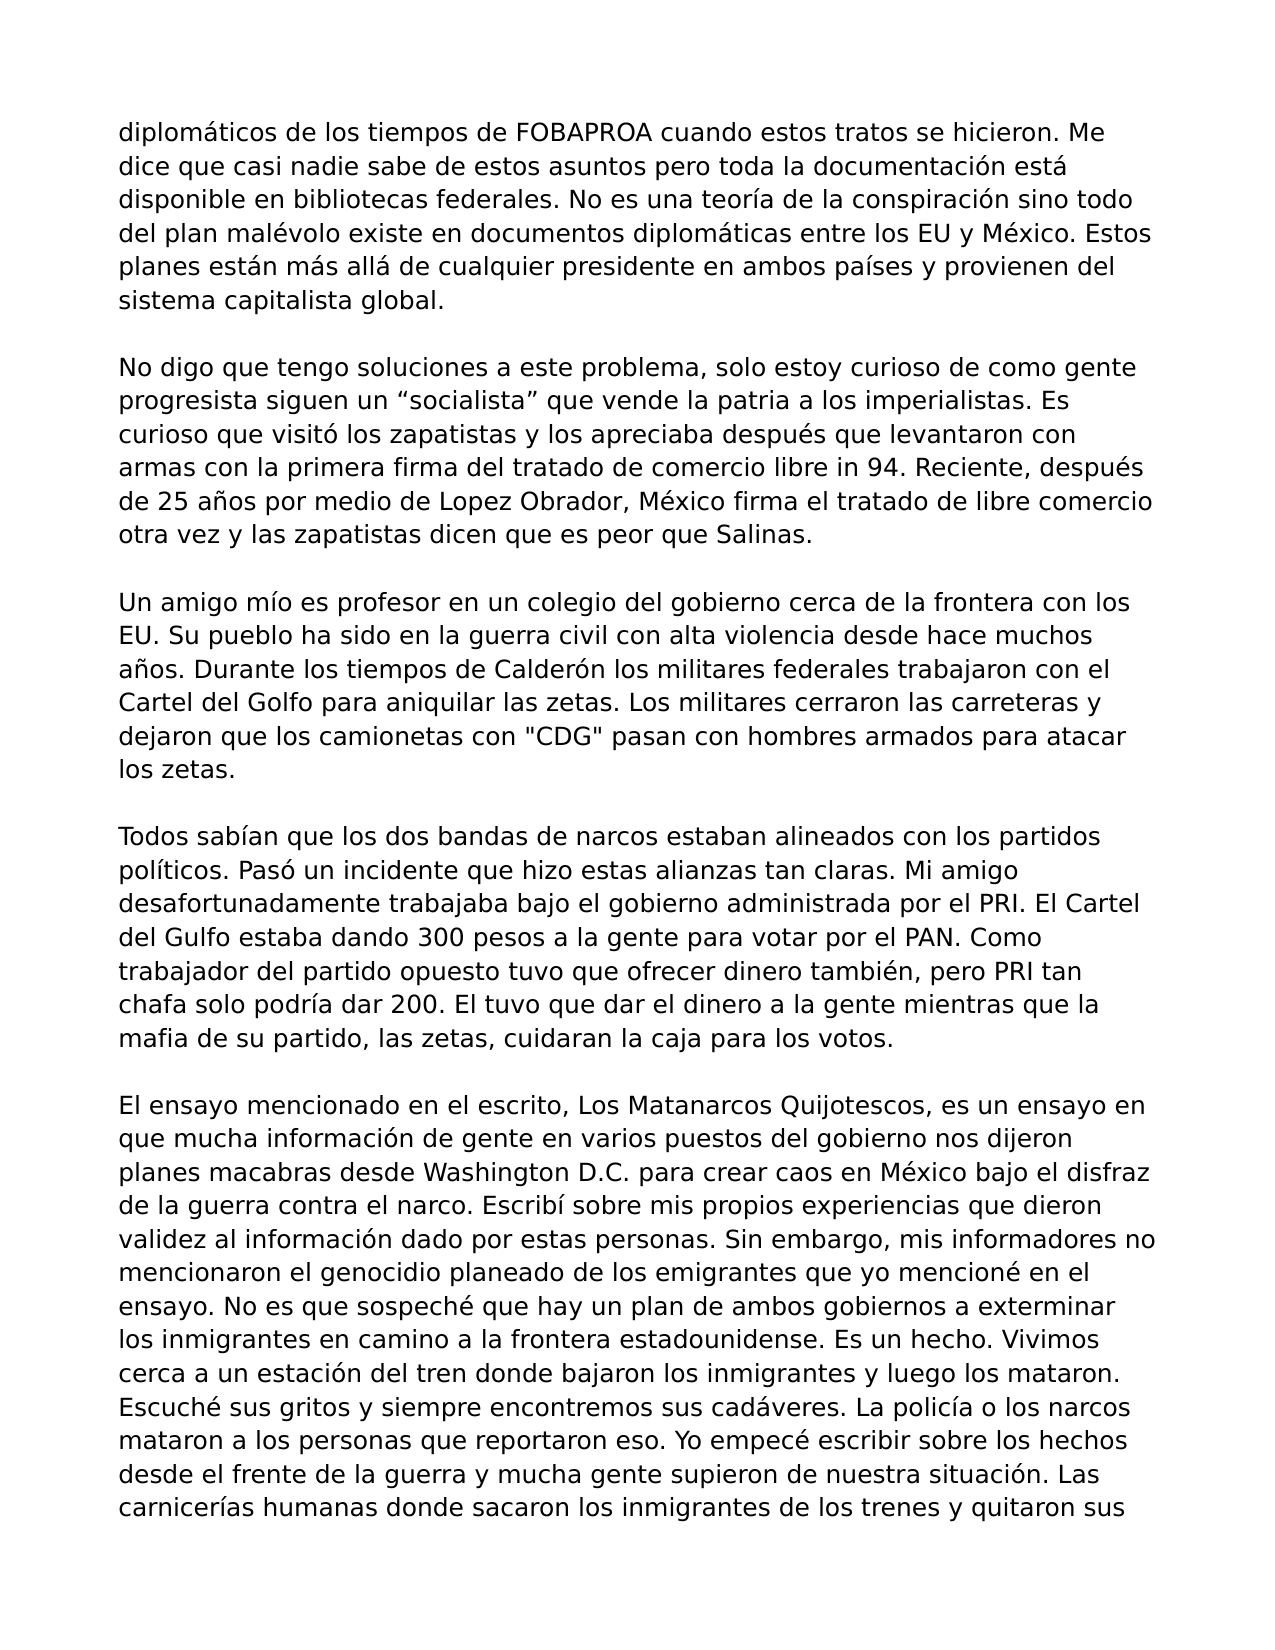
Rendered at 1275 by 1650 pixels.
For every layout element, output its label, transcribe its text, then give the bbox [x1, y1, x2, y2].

text No digo que tengo soluciones a este problema, solo estoy curioso de como gente progresista siguen un “socialista” que vende la patria a los imperialistas. Es curioso que visitó los zapatistas y los apreciaba después que levantaron con armas con la primera firma del tratado de comercio libre in 94. Reciente, después de 25 años por medio de Lopez Obrador, México firma el tratado de libre comercio otra vez y las zapatistas dicen que es peor que Salinas. [118, 353, 1157, 550]
text El ensayo mencionado en el escrito, Los Matanarcos Quijotescos, es un ensayo en que mucha información de gente en varios puestos del gobierno nos dijeron planes macabras desde Washington D.C. para crear caos en México bajo el disfraz de la guerra contra el narco. Escribí sobre mis propios experiencias que dieron validez al información dado por estas personas. Sin embargo, mis informadores no mencionaron el genocidio planeado de los emigrantes que yo mencioné en el ensayo. No es que sospeché que hay un plan de ambos gobiernos a exterminar los inmigrantes en camino a la frontera estadounidense. Es un hecho. Vivimos cerca a un estación del tren donde bajaron los inmigrantes y luego los mataron. Escuché sus gritos y siempre encontremos sus cadáveres. La policía o los narcos mataron a los personas que reportaron eso. Yo empecé escribir sobre los hechos desde el frente de la guerra y mucha gente supieron de nuestra situación. Las carnicerías humanas donde sacaron los inmigrantes de los trenes y quitaron sus [118, 1091, 1157, 1522]
text Todos sabían que los dos bandas de narcos estaban alineados con los partidos políticos. Pasó un incidente que hizo estas alianzas tan claras. Mi amigo desafortunadamente trabajaba bajo el gobierno administrada por el PRI. El Cartel del Gulfo estaba dando 300 pesos a la gente para votar por el PAN. Como trabajador del partido opuesto tuvo que ofrecer dinero también, pero PRI tan chafa solo podría dar 200. El tuvo que dar el dinero a la gente mientras que la mafia de su partido, las zetas, cuidaran la caja para los votos. [118, 822, 1157, 1053]
text diplomáticos de los tiempos de FOBAPROA cuando estos tratos se hicieron. Me dice que casi nadie sabe de estos asuntos pero toda la documentación está disponible en bibliotecas federales. No es una teoría de la conspiración sino todo del plan malévolo existe en documentos diplomáticas entre los EU y México. Estos planes están más allá de cualquier presidente en ambos países y provienen del sistema capitalista global. [118, 118, 1157, 315]
text Un amigo mío es profesor en un colegio del gobierno cerca de la frontera con los EU. Su pueblo ha sido en la guerra civil con alta violencia desde hace muchos años. Durante los tiempos de Calderón los militares federales trabajaron con el Cartel del Golfo para aniquilar las zetas. Los militares cerraron las carreteras y dejaron que los camionetas con "CDG" pasan con hombres armados para atacar los zetas. [118, 588, 1157, 784]
